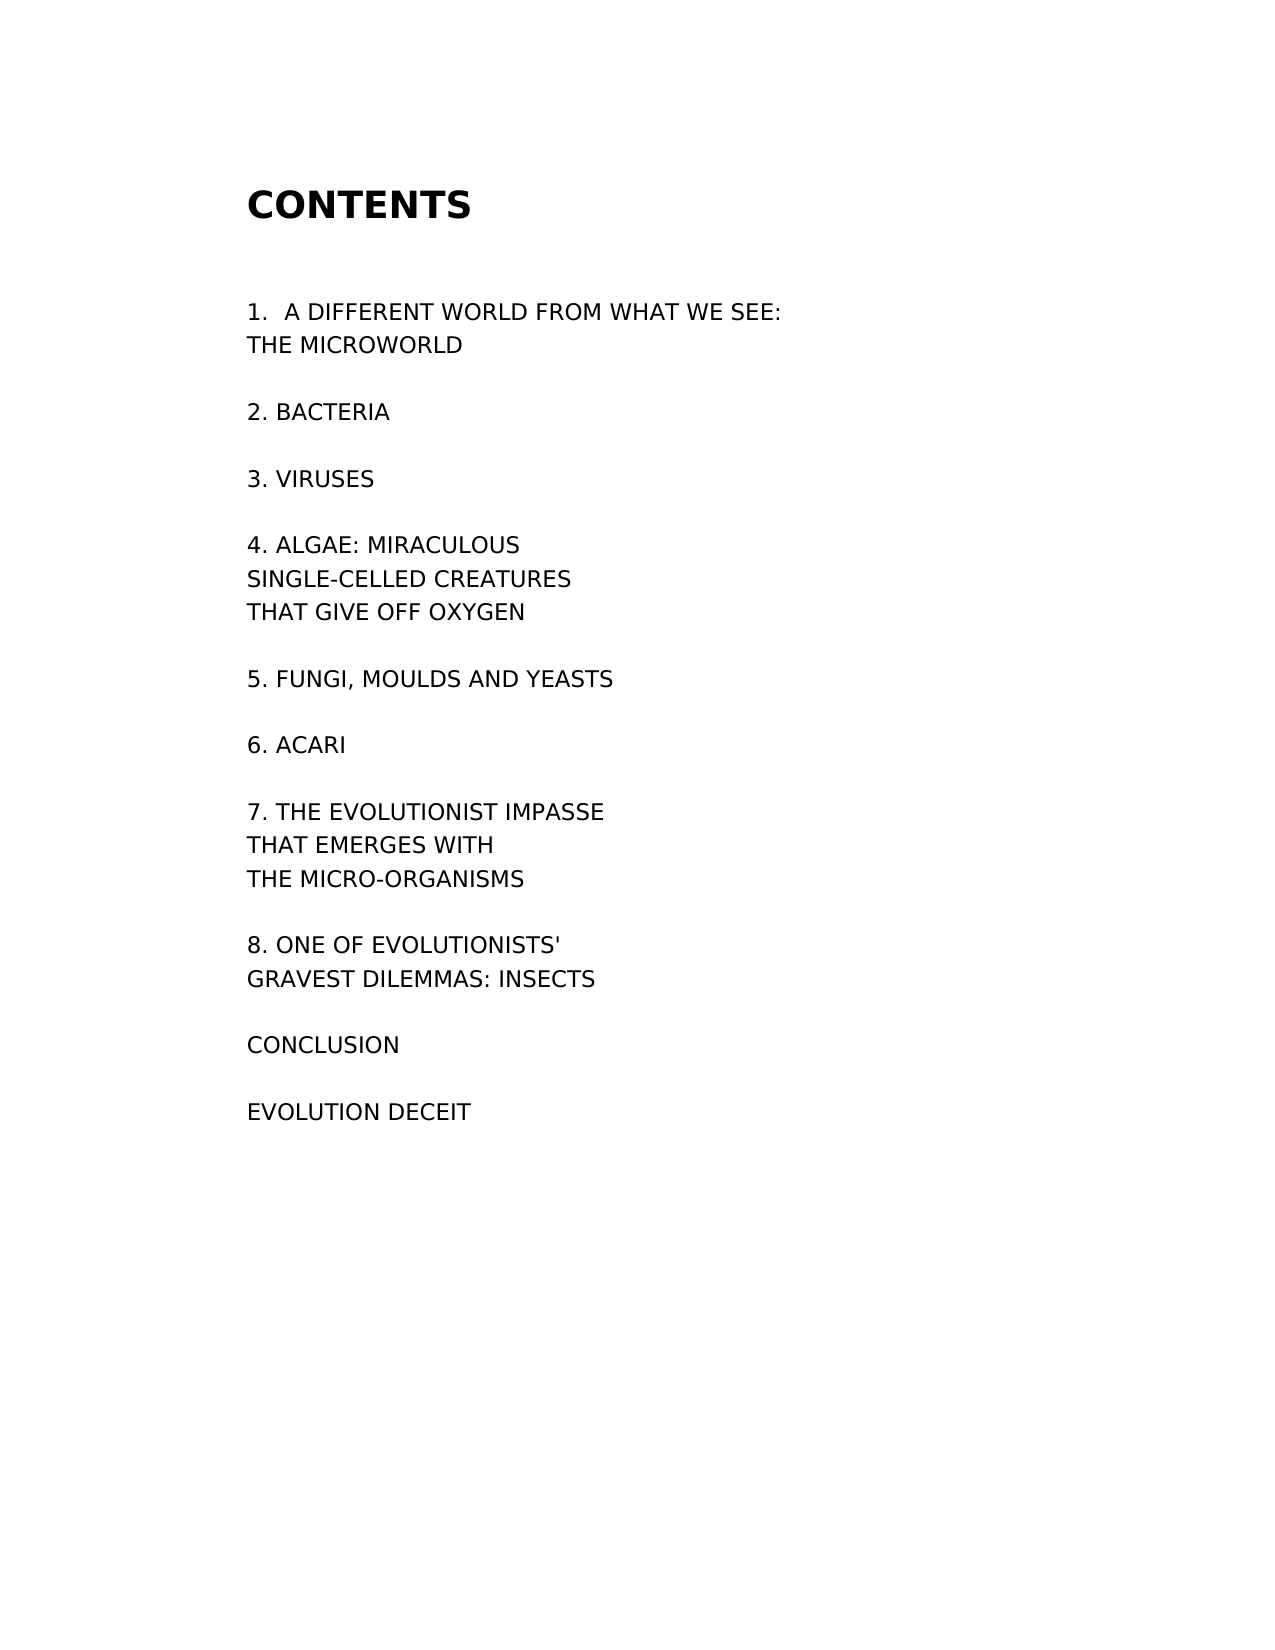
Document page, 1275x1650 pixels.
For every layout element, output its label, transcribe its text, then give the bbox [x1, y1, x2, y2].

text CONCLUSION [187, 1027, 1070, 1060]
text THAT EMERGES WITH [187, 827, 1070, 860]
subtitle CONTENTS [187, 183, 1070, 227]
text SINGLE-CELLED CREATURES [187, 560, 1070, 594]
text 3. VIRUSES [187, 460, 1070, 494]
text EVOLUTION DECEIT [187, 1094, 1070, 1127]
text THE MICRO-ORGANISMS [187, 860, 1070, 894]
text 2. BACTERIA [187, 394, 1070, 427]
text 5. FUNGI, MOULDS AND YEASTS [187, 660, 1070, 694]
text THAT GIVE OFF OXYGEN [187, 594, 1070, 627]
text 8. ONE OF EVOLUTIONISTS' [187, 927, 1070, 960]
list A DIFFERENT WORLD FROM WHAT WE SEE: [247, 294, 1070, 327]
text 7. THE EVOLUTIONIST IMPASSE [187, 794, 1070, 827]
text THE MICROWORLD [247, 327, 1070, 360]
text GRAVEST DILEMMAS: INSECTS [187, 960, 1070, 994]
text 6. ACARI [187, 727, 1070, 760]
text 4. ALGAE: MIRACULOUS [187, 527, 1070, 560]
